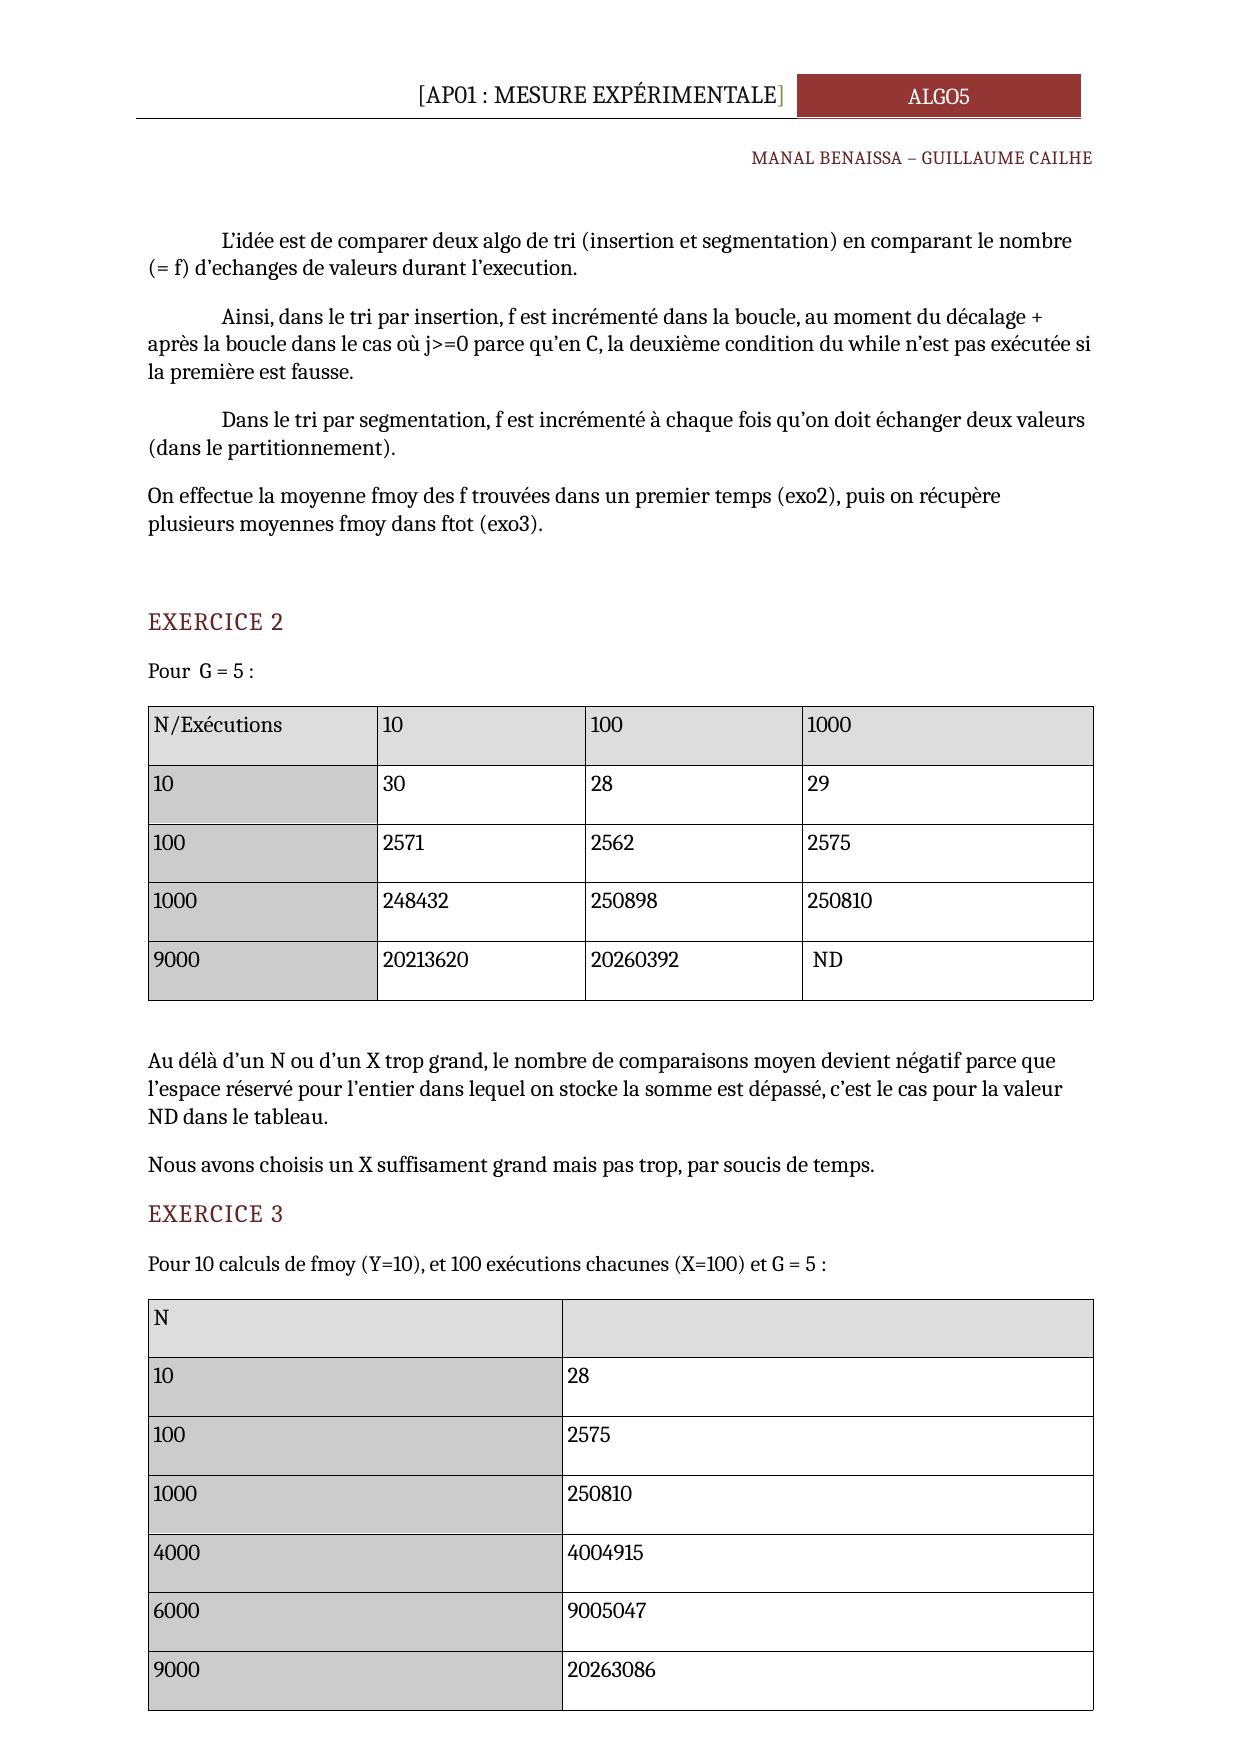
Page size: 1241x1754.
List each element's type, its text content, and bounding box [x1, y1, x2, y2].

table_cell 6000 [149, 1593, 562, 1651]
table_cell 29 [803, 766, 1093, 823]
table_cell 2575 [803, 825, 1093, 882]
table_header [563, 1300, 1093, 1357]
table_cell 4004915 [563, 1535, 1093, 1592]
text L’idée est de comparer deux algo de tri (insertion et segmentation) en comparant le nombre (= f) d’echanges de valeurs durant l’execution. [148, 227, 1093, 281]
table_cell 250810 [563, 1476, 1093, 1533]
table_header N/Exécutions [149, 707, 377, 765]
table_cell 4000 [149, 1535, 562, 1592]
table_cell 2571 [378, 825, 585, 882]
text Exercice 3 [148, 1200, 1093, 1229]
table_cell 248432 [378, 883, 585, 941]
table_header N [149, 1300, 562, 1357]
table_cell 28 [586, 766, 802, 823]
text Ainsi, dans le tri par insertion, f est incrémenté dans la boucle, au moment du décalage + après la boucle dans le cas où j>=0 parce qu’en C, la deuxième condition du while n’est pas exécutée si la première est fausse. [148, 303, 1093, 385]
table_cell 20263086 [563, 1652, 1093, 1710]
table_cell 9005047 [563, 1593, 1093, 1651]
table_cell 9000 [149, 1652, 562, 1710]
table_cell 100 [149, 1417, 562, 1475]
table_header 1000 [803, 707, 1093, 765]
table_cell 250898 [586, 883, 802, 941]
table_header 10 [378, 707, 585, 765]
table_cell 10 [149, 766, 377, 823]
table_cell 100 [149, 825, 377, 882]
text Exercice 2 [148, 608, 1093, 636]
text Pour G = 5 : [148, 659, 1093, 684]
text On effectue la moyenne fmoy des f trouvées dans un premier temps (exo2), puis on récupère plusieurs moyennes fmoy dans ftot (exo3). [148, 483, 1093, 537]
table_cell 9000 [149, 942, 377, 1000]
table_cell 28 [563, 1358, 1093, 1416]
table_header 100 [586, 707, 802, 765]
table_cell 20213620 [378, 942, 585, 1000]
table_cell ND [803, 942, 1093, 1000]
table_cell 10 [149, 1358, 562, 1416]
text Pour 10 calculs de fmoy (Y=10), et 100 exécutions chacunes (X=100) et G = 5 : [148, 1251, 1093, 1276]
table_cell 1000 [149, 1476, 562, 1533]
text Dans le tri par segmentation, f est incrémenté à chaque fois qu’on doit échanger deux valeurs (dans le partitionnement). [148, 407, 1093, 461]
table_cell 1000 [149, 883, 377, 941]
text Nous avons choisis un X suffisament grand mais pas trop, par soucis de temps. [148, 1152, 1093, 1178]
table_cell 2575 [563, 1417, 1093, 1475]
table_cell 20260392 [586, 942, 802, 1000]
table_cell 2562 [586, 825, 802, 882]
table_cell 250810 [803, 883, 1093, 941]
table_cell 30 [378, 766, 585, 823]
subtitle Manal Benaissa – Guillaume cailhe [148, 148, 1093, 169]
text Au délà d’un N ou d’un X trop grand, le nombre de comparaisons moyen devient négatif parce que l’espace réservé pour l’entier dans lequel on stocke la somme est dépassé, c’est le cas pour la valeur ND dans le tableau. [148, 1048, 1093, 1130]
